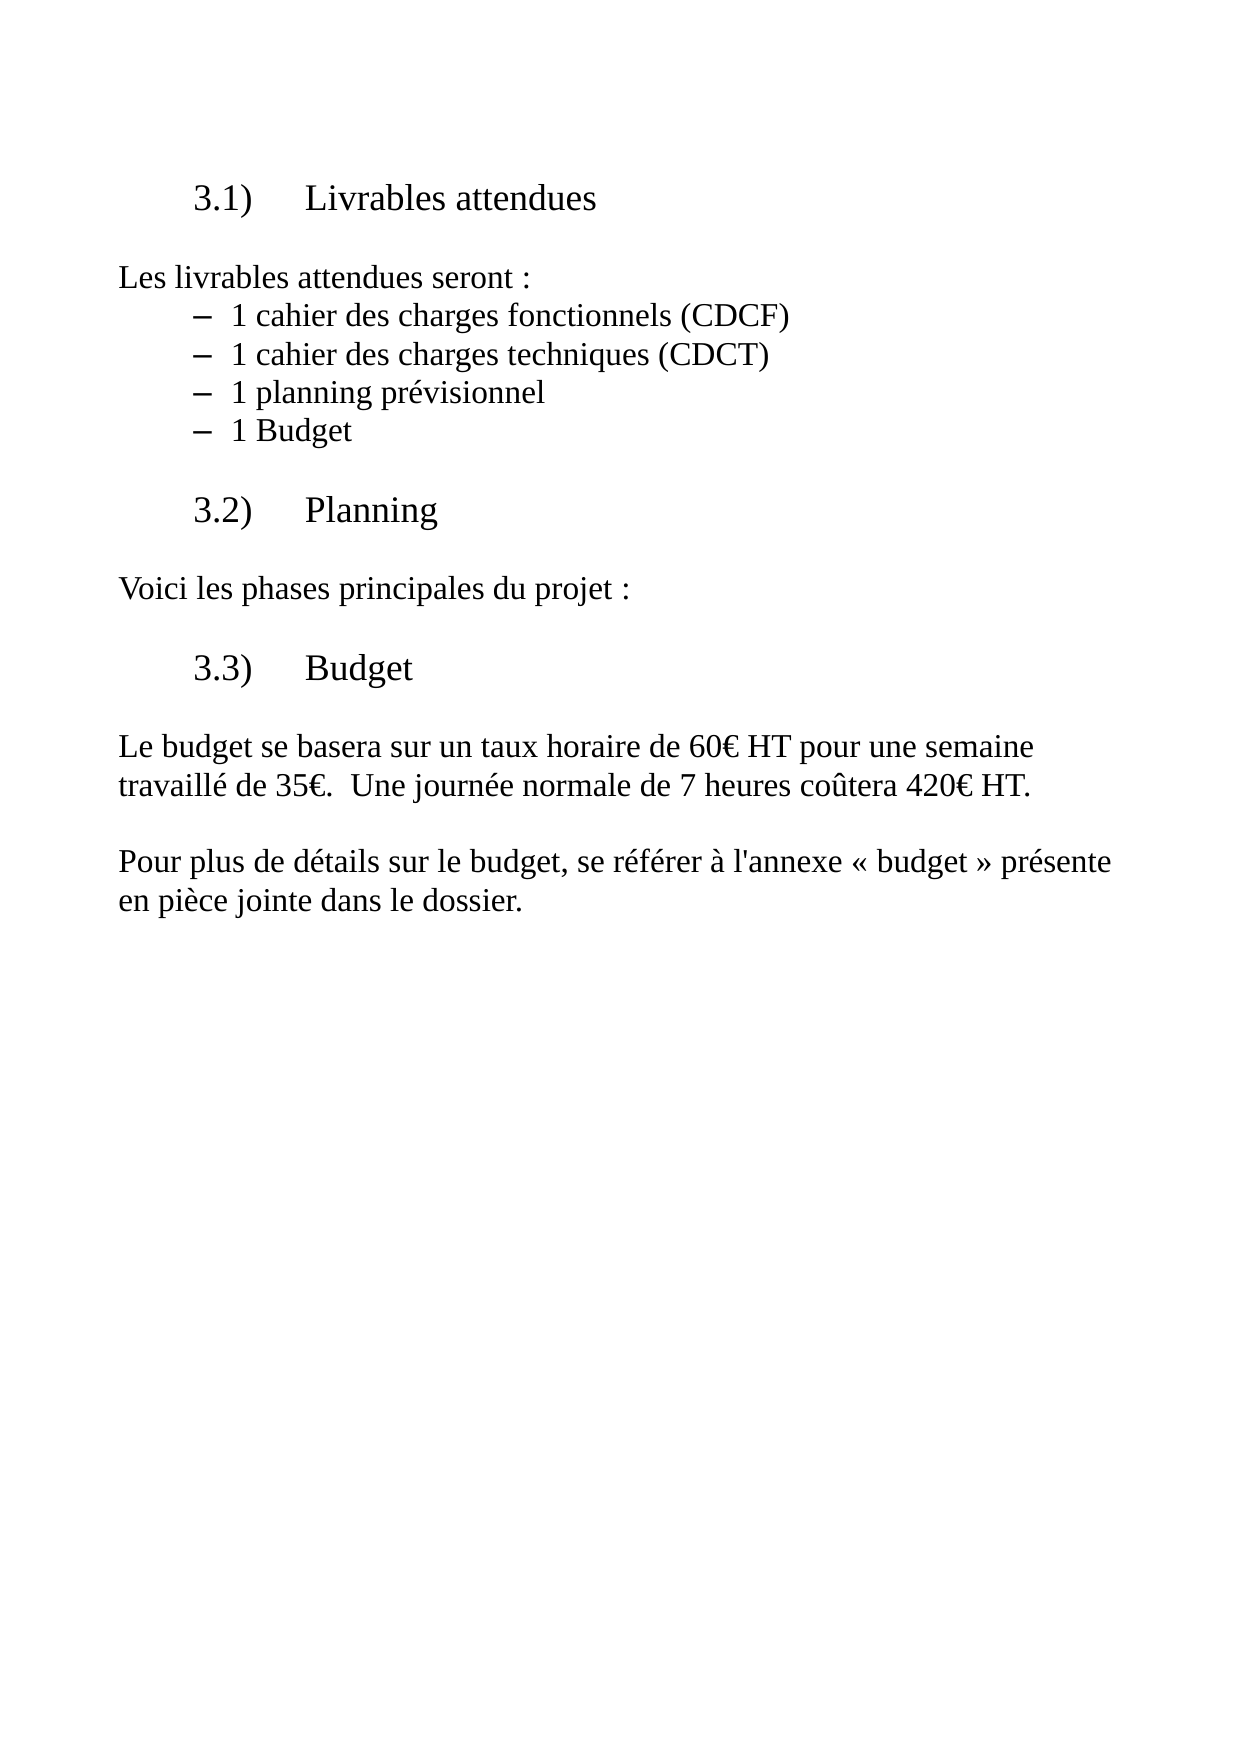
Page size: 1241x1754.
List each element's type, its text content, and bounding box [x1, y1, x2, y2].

list 1 cahier des charges fonctionnels (CDCF) [193, 295, 1122, 334]
text Pour plus de détails sur le budget, se référer à l'annexe « budget » présente en pièce jointe dans le dossier. [118, 842, 1122, 918]
list Budget [193, 645, 1122, 688]
list 1 cahier des charges techniques (CDCT) [193, 334, 1122, 372]
list 1 planning prévisionnel [193, 372, 1122, 410]
list 1 Budget [193, 410, 1122, 449]
text Le budget se basera sur un taux horaire de 60€ HT pour une semaine travaillé de 35€. Une journée normale de 7 heures coûtera 420€ HT. [118, 727, 1122, 803]
list Livrables attendues [193, 176, 1122, 219]
list Planning [193, 487, 1122, 530]
text Les livrables attendues seront : [118, 257, 1122, 295]
text Voici les phases principales du projet : [118, 568, 1122, 607]
